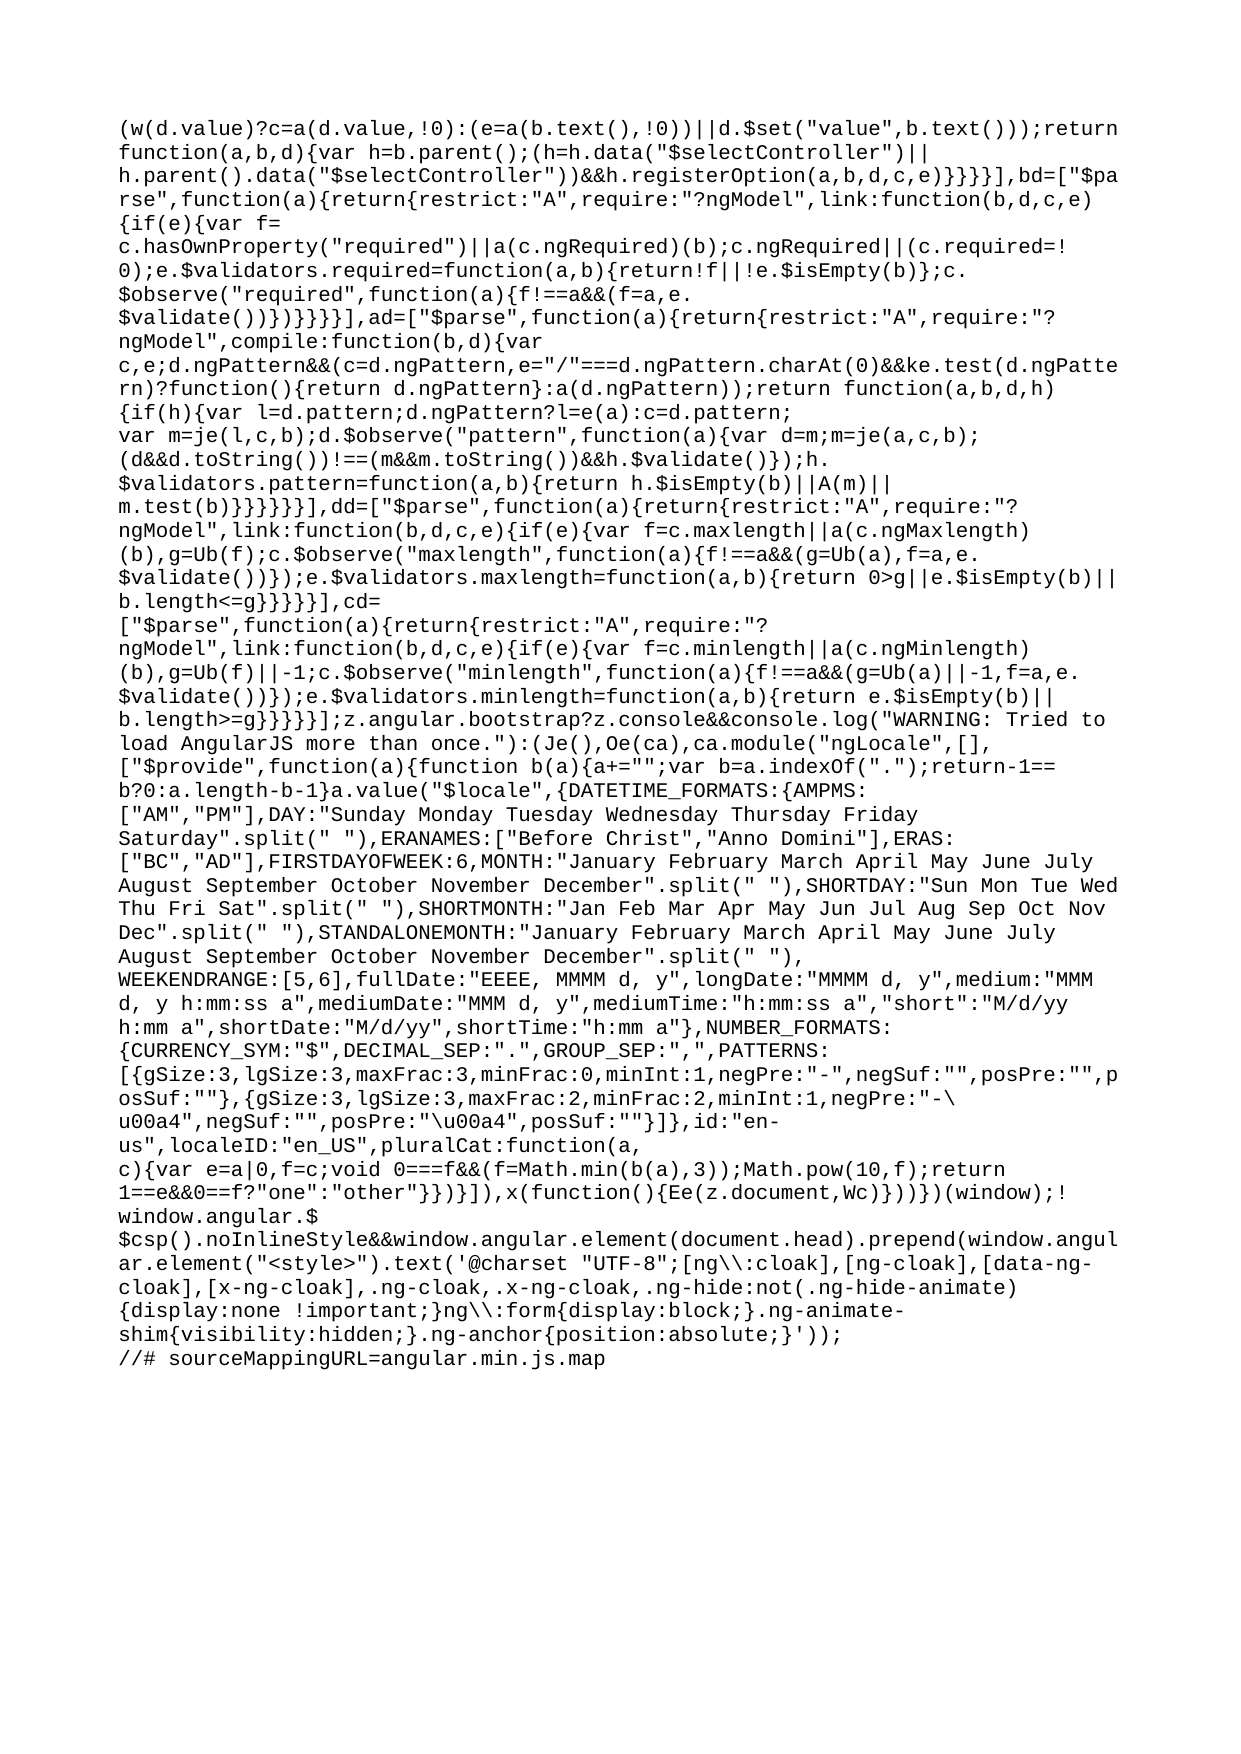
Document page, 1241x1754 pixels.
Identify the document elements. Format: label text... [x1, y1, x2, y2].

text c){var e=a|0,f=c;void 0===f&&(f=Math.min(b(a),3));Math.pow(10,f);return 1==e&&0==f?"one":"other"}})}]),x(function(){Ee(z.document,Wc)}))})(window);!window.angular.$$csp().noInlineStyle&&window.angular.element(document.head).prepend(window.angular.element("<style>").text('@charset "UTF-8";[ng\\:cloak],[ng-cloak],[data-ng-cloak],[x-ng-cloak],.ng-cloak,.x-ng-cloak,.ng-hide:not(.ng-hide-animate){display:none !important;}ng\\:form{display:block;}.ng-animate-shim{visibility:hidden;}.ng-anchor{position:absolute;}')); [118, 1158, 1122, 1348]
text //# sourceMappingURL=angular.min.js.map [118, 1348, 1122, 1371]
text ["$parse",function(a){return{restrict:"A",require:"?ngModel",link:function(b,d,c,e){if(e){var f=c.minlength||a(c.ngMinlength)(b),g=Ub(f)||-1;c.$observe("minlength",function(a){f!==a&&(g=Ub(a)||-1,f=a,e.$validate())});e.$validators.minlength=function(a,b){return e.$isEmpty(b)||b.length>=g}}}}}];z.angular.bootstrap?z.console&&console.log("WARNING: Tried to load AngularJS more than once."):(Je(),Oe(ca),ca.module("ngLocale",[],["$provide",function(a){function b(a){a+="";var b=a.indexOf(".");return-1== [118, 615, 1122, 780]
text var m=je(l,c,b);d.$observe("pattern",function(a){var d=m;m=je(a,c,b);(d&&d.toString())!==(m&&m.toString())&&h.$validate()});h.$validators.pattern=function(a,b){return h.$isEmpty(b)||A(m)||m.test(b)}}}}}}],dd=["$parse",function(a){return{restrict:"A",require:"?ngModel",link:function(b,d,c,e){if(e){var f=c.maxlength||a(c.ngMaxlength)(b),g=Ub(f);c.$observe("maxlength",function(a){f!==a&&(g=Ub(a),f=a,e.$validate())});e.$validators.maxlength=function(a,b){return 0>g||e.$isEmpty(b)||b.length<=g}}}}}],cd= [118, 426, 1122, 615]
text (w(d.value)?c=a(d.value,!0):(e=a(b.text(),!0))||d.$set("value",b.text()));return function(a,b,d){var h=b.parent();(h=h.data("$selectController")||h.parent().data("$selectController"))&&h.registerOption(a,b,d,c,e)}}}}],bd=["$parse",function(a){return{restrict:"A",require:"?ngModel",link:function(b,d,c,e){if(e){var f= [118, 118, 1122, 236]
text WEEKENDRANGE:[5,6],fullDate:"EEEE, MMMM d, y",longDate:"MMMM d, y",medium:"MMM d, y h:mm:ss a",mediumDate:"MMM d, y",mediumTime:"h:mm:ss a","short":"M/d/yy h:mm a",shortDate:"M/d/yy",shortTime:"h:mm a"},NUMBER_FORMATS:{CURRENCY_SYM:"$",DECIMAL_SEP:".",GROUP_SEP:",",PATTERNS:[{gSize:3,lgSize:3,maxFrac:3,minFrac:0,minInt:1,negPre:"-",negSuf:"",posPre:"",posSuf:""},{gSize:3,lgSize:3,maxFrac:2,minFrac:2,minInt:1,negPre:"-\u00a4",negSuf:"",posPre:"\u00a4",posSuf:""}]},id:"en-us",localeID:"en_US",pluralCat:function(a, [118, 969, 1122, 1158]
text b?0:a.length-b-1}a.value("$locale",{DATETIME_FORMATS:{AMPMS:["AM","PM"],DAY:"Sunday Monday Tuesday Wednesday Thursday Friday Saturday".split(" "),ERANAMES:["Before Christ","Anno Domini"],ERAS:["BC","AD"],FIRSTDAYOFWEEK:6,MONTH:"January February March April May June July August September October November December".split(" "),SHORTDAY:"Sun Mon Tue Wed Thu Fri Sat".split(" "),SHORTMONTH:"Jan Feb Mar Apr May Jun Jul Aug Sep Oct Nov Dec".split(" "),STANDALONEMONTH:"January February March April May June July August September October November December".split(" "), [118, 780, 1122, 969]
text c.hasOwnProperty("required")||a(c.ngRequired)(b);c.ngRequired||(c.required=!0);e.$validators.required=function(a,b){return!f||!e.$isEmpty(b)};c.$observe("required",function(a){f!==a&&(f=a,e.$validate())})}}}}],ad=["$parse",function(a){return{restrict:"A",require:"?ngModel",compile:function(b,d){var c,e;d.ngPattern&&(c=d.ngPattern,e="/"===d.ngPattern.charAt(0)&&ke.test(d.ngPattern)?function(){return d.ngPattern}:a(d.ngPattern));return function(a,b,d,h){if(h){var l=d.pattern;d.ngPattern?l=e(a):c=d.pattern; [118, 236, 1122, 426]
